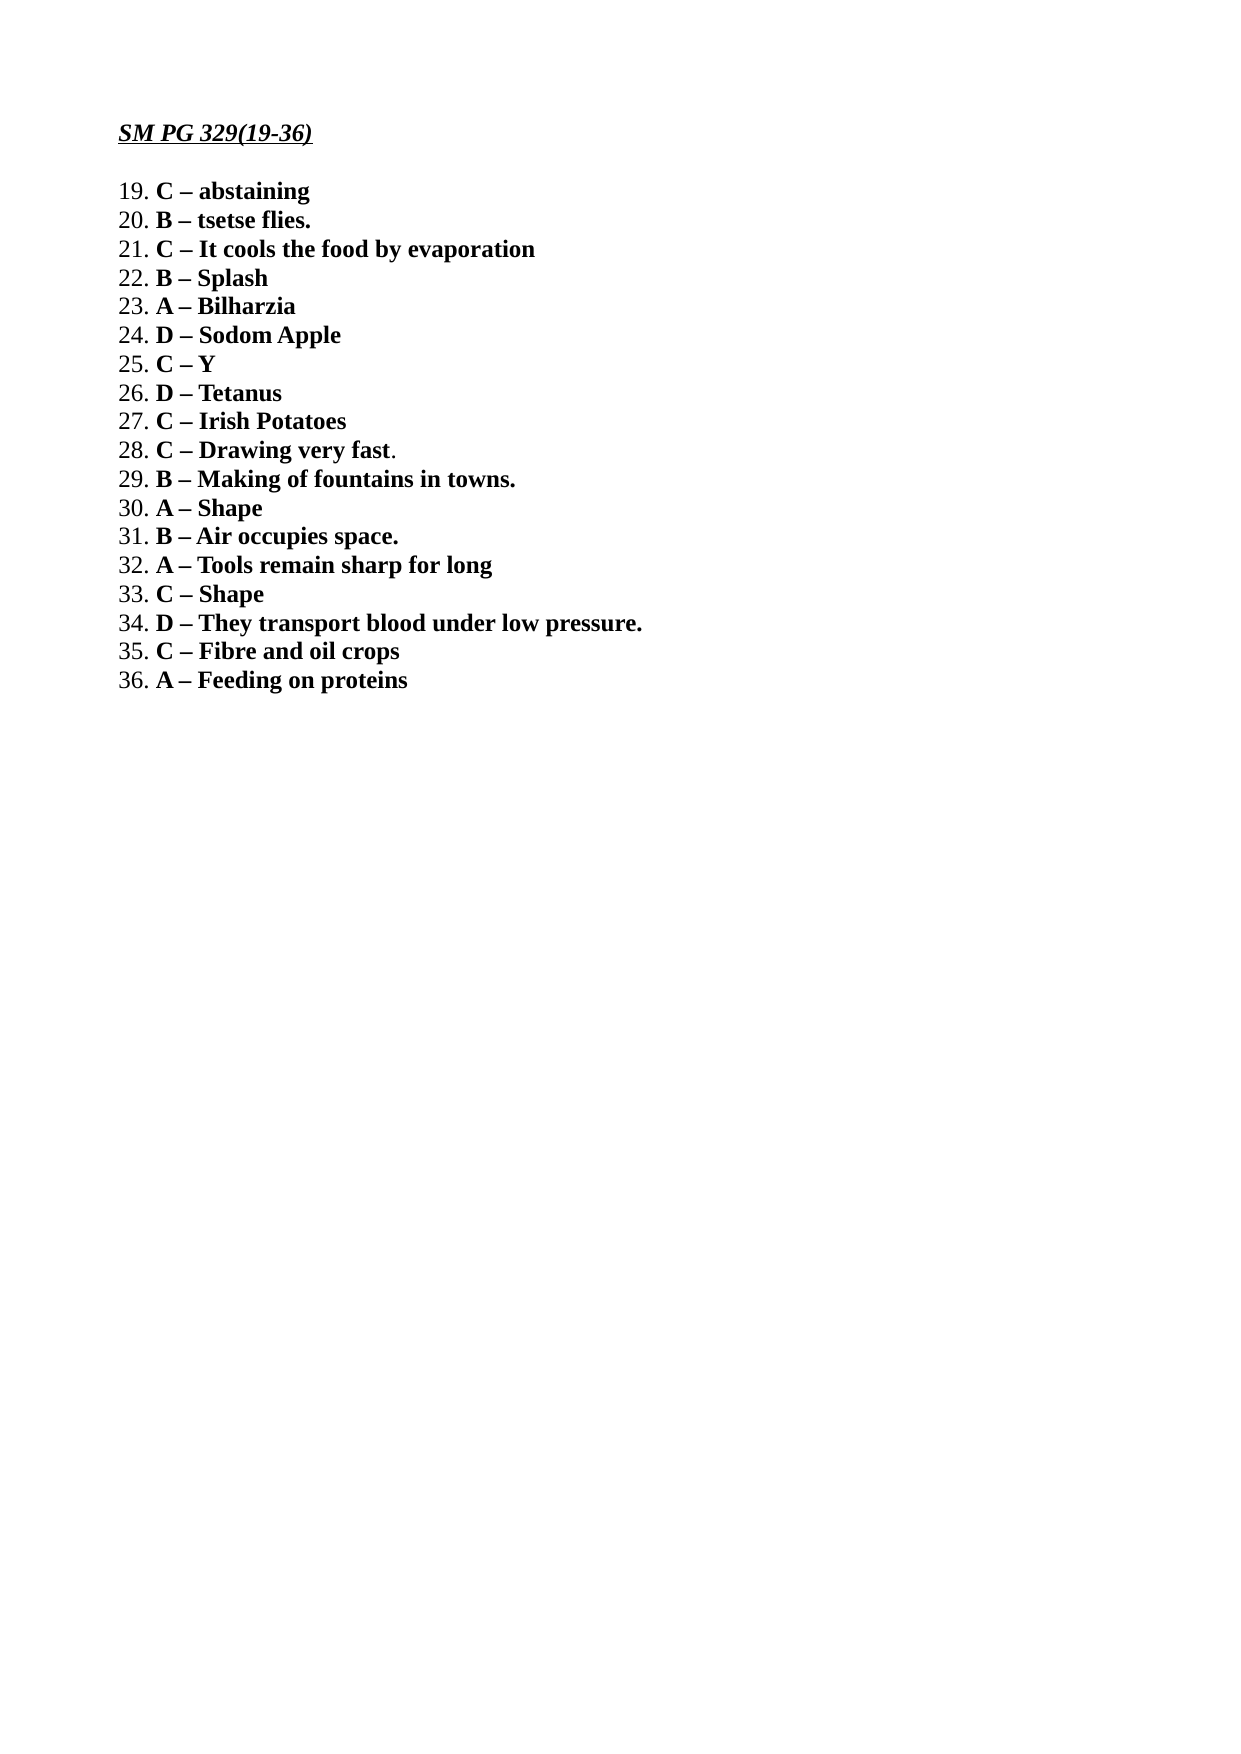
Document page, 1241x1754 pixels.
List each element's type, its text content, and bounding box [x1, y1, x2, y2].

text 34. D – They transport blood under low pressure. [118, 608, 1122, 636]
text 24. D – Sodom Apple [118, 320, 1122, 349]
text 27. C – Irish Potatoes [118, 406, 1122, 435]
text 30. A – Shape [118, 493, 1122, 521]
text 22. B – Splash [118, 263, 1122, 291]
text 23. A – Bilharzia [118, 291, 1122, 320]
text 29. B – Making of fountains in towns. [118, 464, 1122, 493]
text 28. C – Drawing very fast. [118, 435, 1122, 464]
text 21. C – It cools the food by evaporation [118, 234, 1122, 263]
text 35. C – Fibre and oil crops [118, 636, 1122, 665]
text 36. A – Feeding on proteins [118, 665, 1122, 694]
text 26. D – Tetanus [118, 378, 1122, 406]
text 33. C – Shape [118, 579, 1122, 608]
text 19. C – abstaining [118, 176, 1122, 205]
text 32. A – Tools remain sharp for long [118, 550, 1122, 579]
text 25. C – Y [118, 349, 1122, 378]
text 31. B – Air occupies space. [118, 521, 1122, 550]
text 20. B – tsetse flies. [118, 205, 1122, 234]
